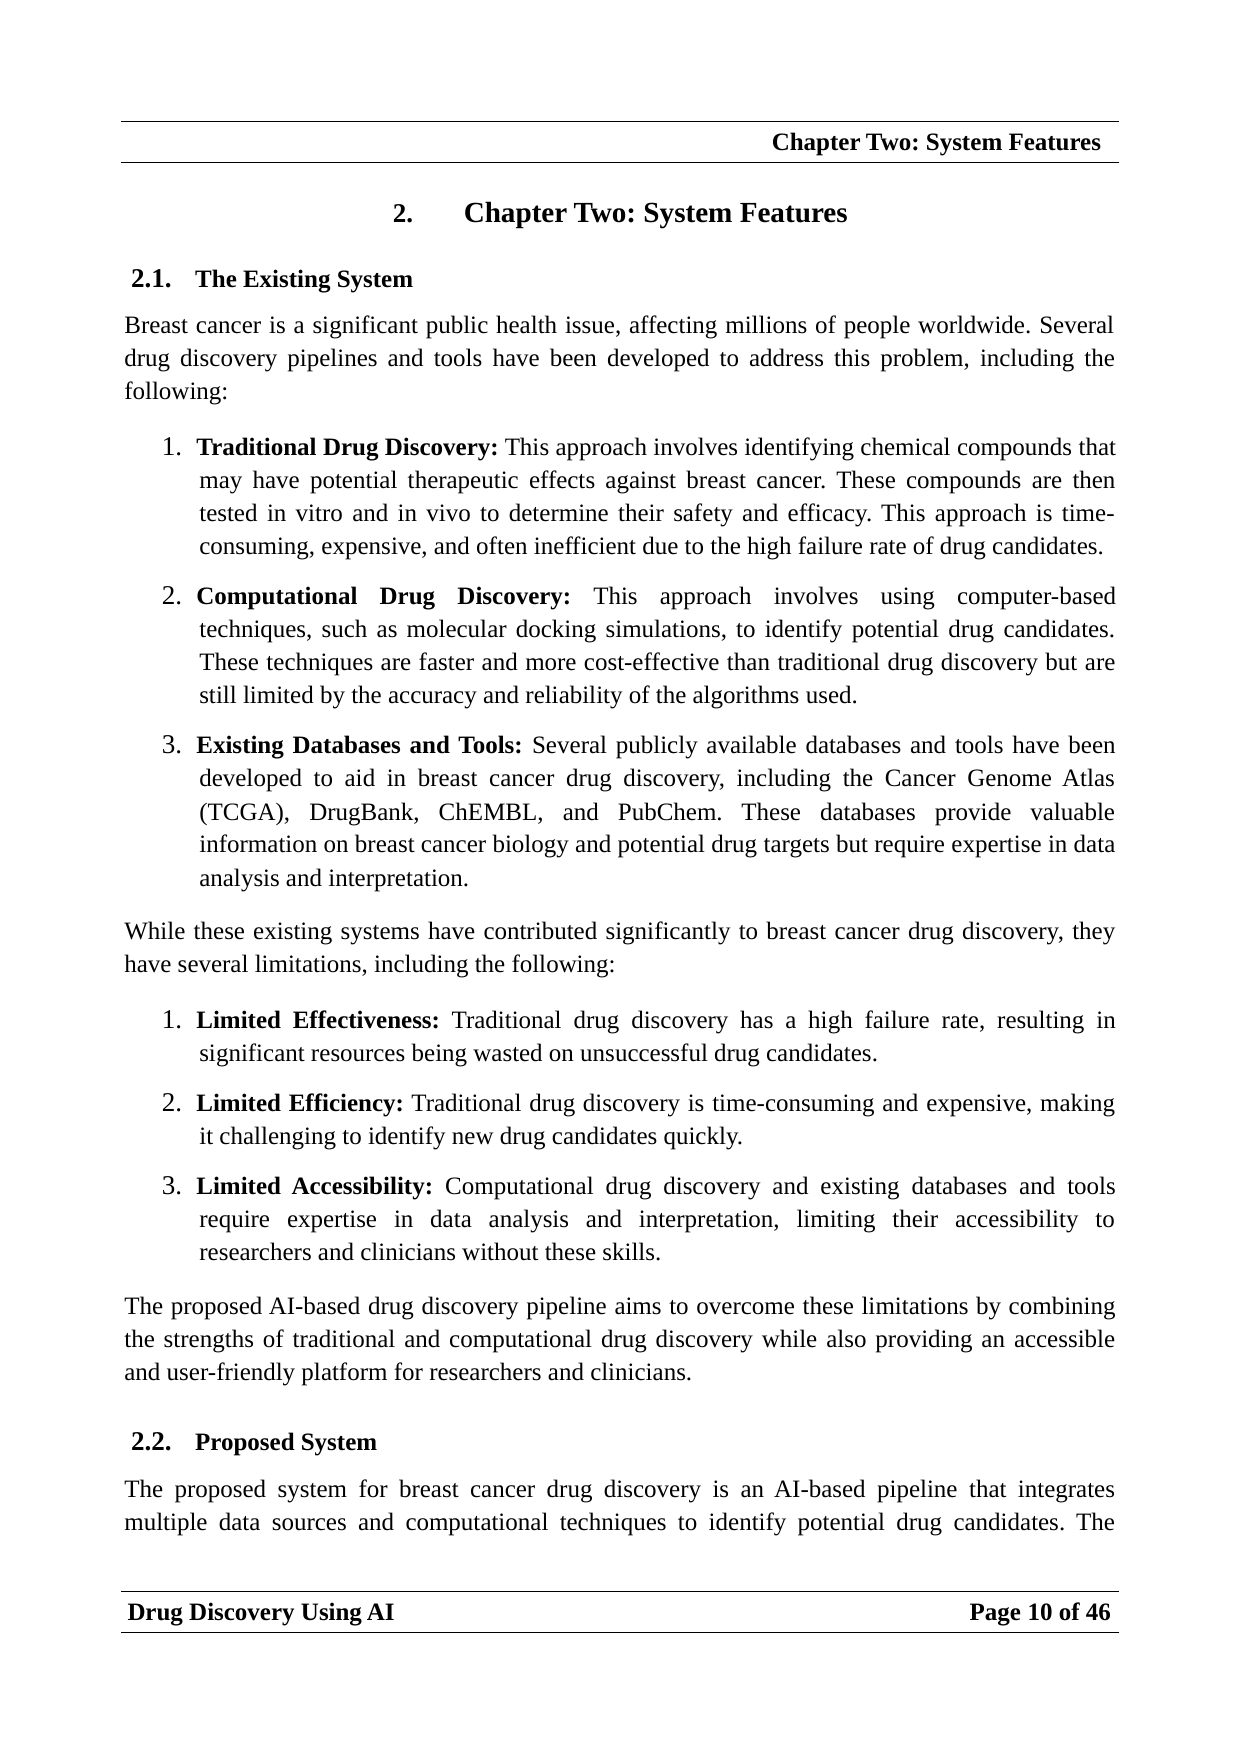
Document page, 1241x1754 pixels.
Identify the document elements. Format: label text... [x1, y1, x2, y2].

list Limited Accessibility: Computational drug discovery and existing databases and tools require expertise in data analysis and interpretation, limiting their accessibility to researchers and clinicians without these skills. [159, 1166, 1119, 1269]
subtitle Proposed System [121, 1422, 1119, 1457]
text Breast cancer is a significant public health issue, affecting millions of people worldwide. Several drug discovery pipelines and tools have been developed to address this problem, including the following: [121, 307, 1119, 408]
text The proposed system for breast cancer drug discovery is an AI-based pipeline that integrates multiple data sources and computational techniques to identify potential drug candidates. The [121, 1471, 1119, 1538]
list Limited Efficiency: Traditional drug discovery is time-consuming and expensive, making it challenging to identify new drug candidates quickly. [159, 1083, 1119, 1150]
subtitle Chapter Two: System Features [121, 192, 1119, 229]
list Limited Effectiveness: Traditional drug discovery has a high failure rate, resulting in significant resources being wasted on unsuccessful drug candidates. [159, 1000, 1119, 1067]
subtitle The Existing System [121, 259, 1119, 293]
list Existing Databases and Tools: Several publicly available databases and tools have been developed to aid in breast cancer drug discovery, including the Cancer Genome Atlas (TCGA), DrugBank, ChEMBL, and PubChem. These databases provide valuable information on breast cancer biology and potential drug targets but require expertise in data analysis and interpretation. [159, 725, 1119, 894]
text The proposed AI-based drug discovery pipeline aims to overcome these limitations by combining the strengths of traditional and computational drug discovery while also providing an accessible and user-friendly platform for researchers and clinicians. [121, 1288, 1119, 1386]
list Computational Drug Discovery: This approach involves using computer-based techniques, such as molecular docking simulations, to identify potential drug candidates. These techniques are faster and more cost-effective than traditional drug discovery but are still limited by the accuracy and reliability of the algorithms used. [159, 576, 1119, 709]
text While these existing systems have contributed significantly to breast cancer drug discovery, they have several limitations, including the following: [121, 913, 1119, 981]
list Traditional Drug Discovery: This approach involves identifying chemical compounds that may have potential therapeutic effects against breast cancer. These compounds are then tested in vitro and in vivo to determine their safety and efficacy. This approach is time-consuming, expensive, and often inefficient due to the high failure rate of drug candidates. [159, 427, 1119, 560]
